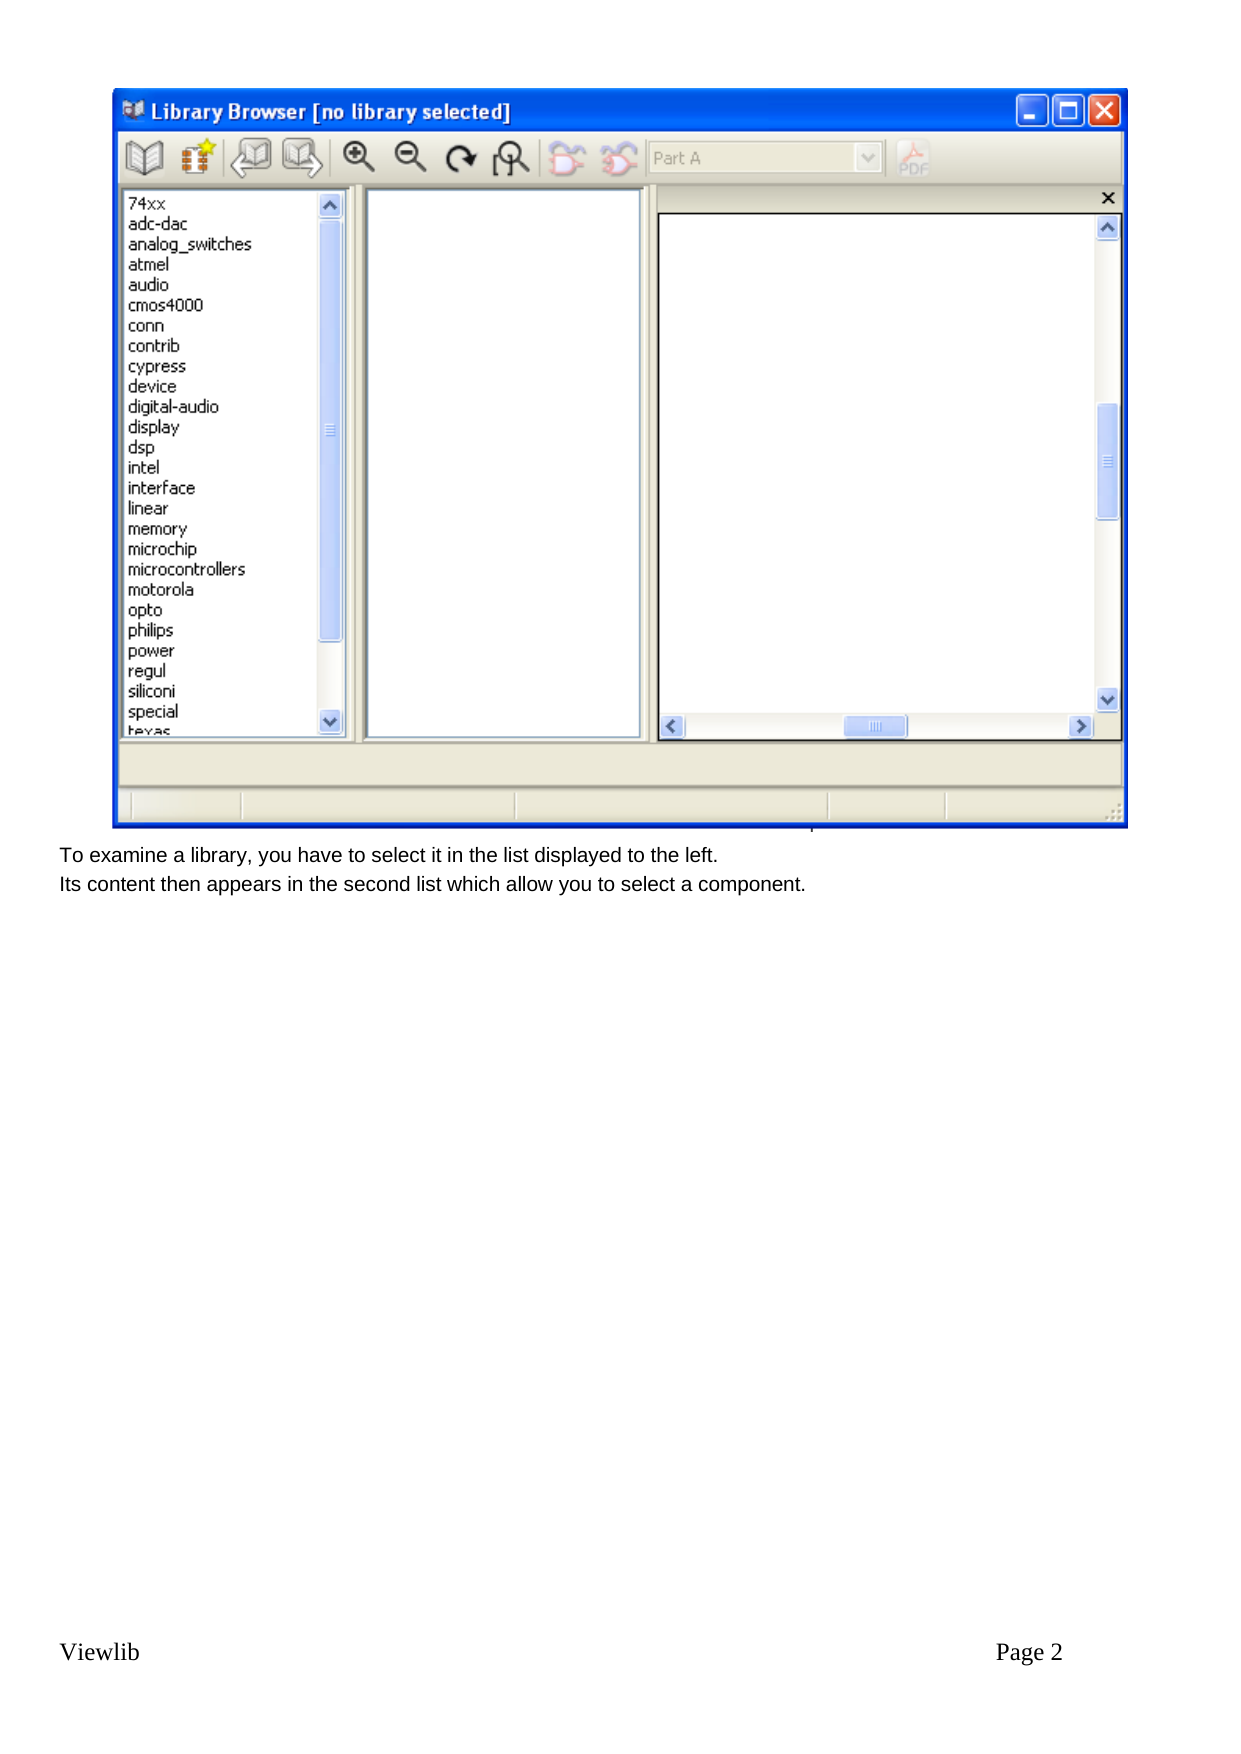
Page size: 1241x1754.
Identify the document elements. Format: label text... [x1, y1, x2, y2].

text To examine a library, you have to select it in the list displayed to the left. [59, 844, 1181, 867]
text Its content then appears in the second list which allow you to select a component. [59, 873, 1181, 896]
picture [112, 88, 1128, 832]
